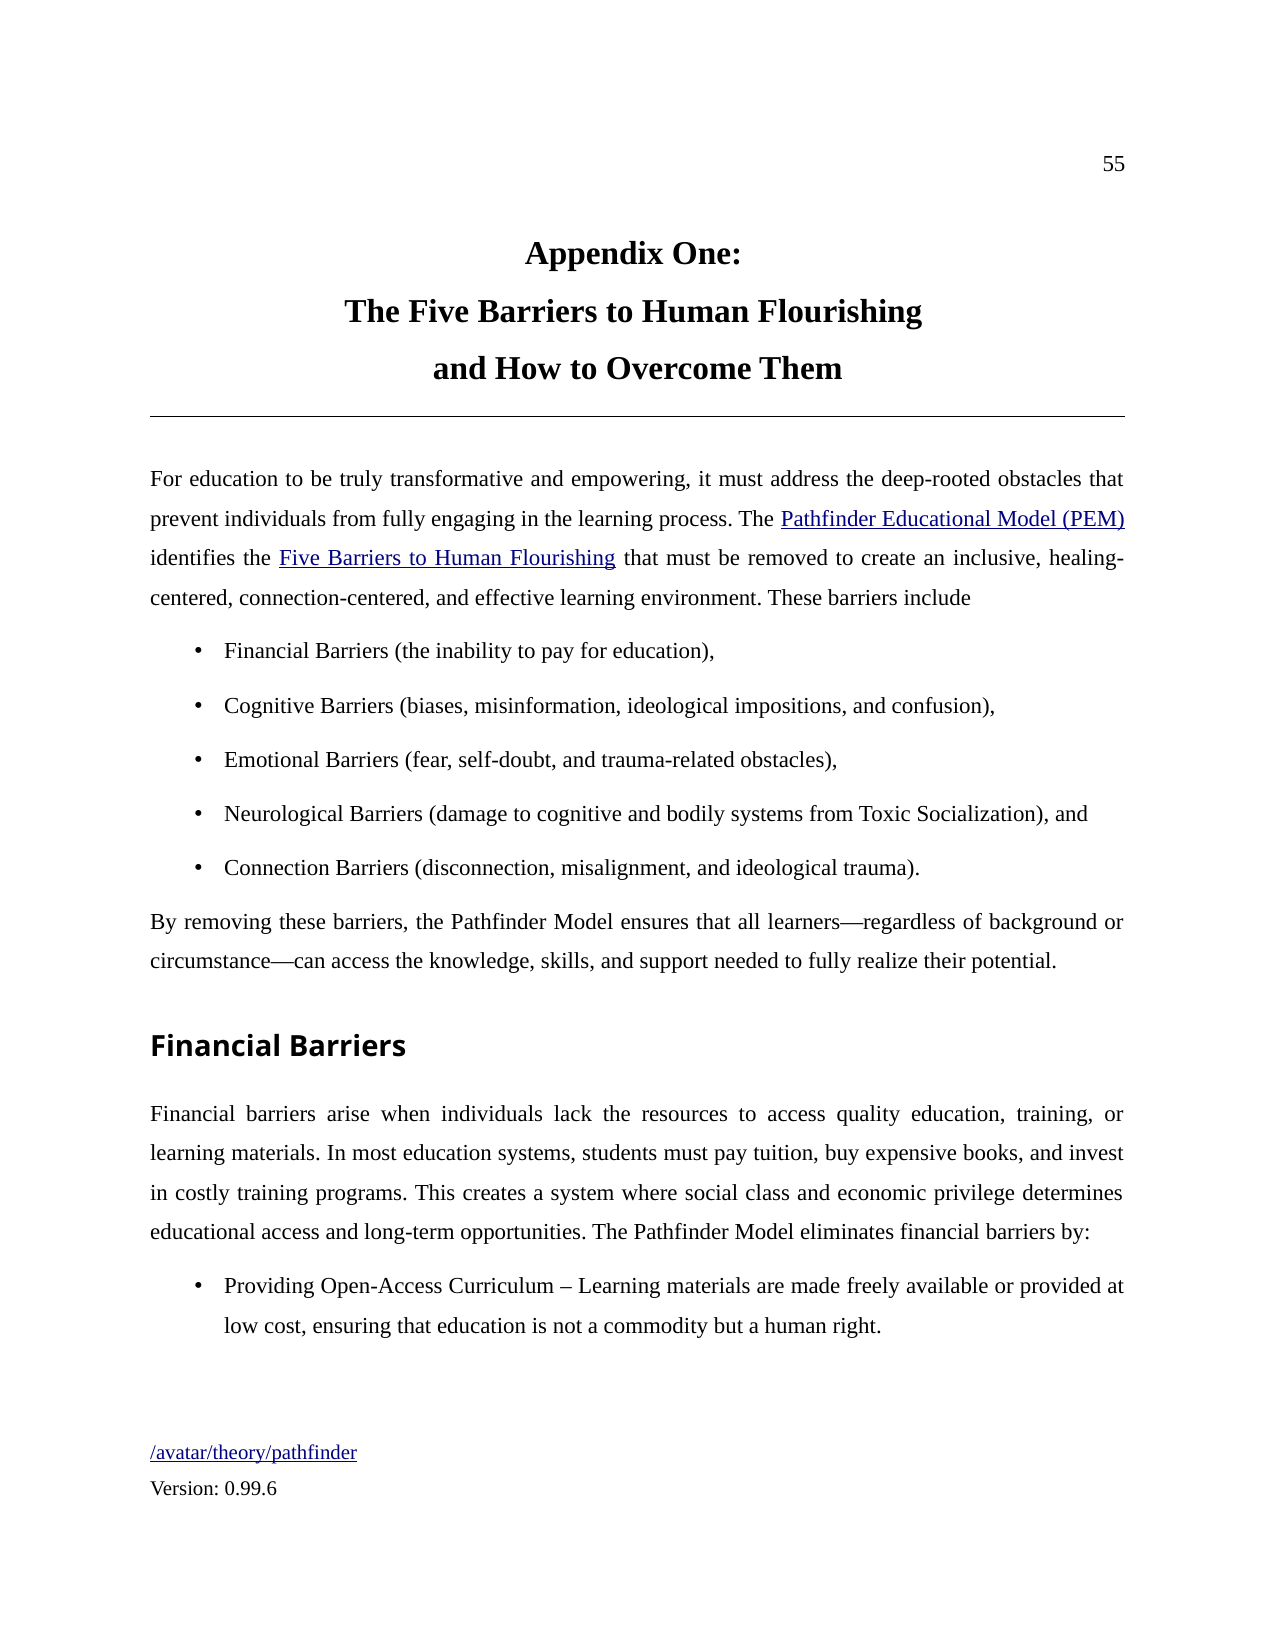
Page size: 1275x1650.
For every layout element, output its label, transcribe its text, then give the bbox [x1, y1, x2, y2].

list Connection Barriers (disconnection, misalignment, and ideological trauma). [194, 854, 1125, 880]
list Cognitive Barriers (biases, misinformation, ideological impositions, and confusion), [194, 692, 1125, 718]
text By removing these barriers, the Pathfinder Model ensures that all learners—regardless of background or circumstance—can access the knowledge, skills, and support needed to fully realize their potential. [150, 908, 1125, 974]
text For education to be truly transformative and empowering, it must address the deep-rooted obstacles that prevent individuals from fully engaging in the learning process. The Pathfinder Educational Model (PEM) identifies the Five Barriers to Human Flourishing that must be removed to create an inclusive, healing-centered, connection-centered, and effective learning environment. These barriers include [150, 465, 1125, 610]
list Emotional Barriers (fear, self-doubt, and trauma-related obstacles), [194, 746, 1125, 772]
text Financial barriers arise when individuals lack the resources to access quality education, training, or learning materials. In most education systems, students must pay tuition, buy expensive books, and invest in costly training programs. This creates a system where social class and economic privilege determines educational access and long-term opportunities. The Pathfinder Model eliminates financial barriers by: [150, 1100, 1125, 1245]
list Providing Open-Access Curriculum – Learning materials are made freely available or provided at low cost, ensuring that education is not a commodity but a human right. [194, 1272, 1125, 1338]
subtitle Appendix One: The Five Barriers to Human Flourishing and How to Overcome Them [150, 231, 1125, 416]
list Neurological Barriers (damage to cognitive and bodily systems from Toxic Socialization), and [194, 800, 1125, 826]
subtitle Financial Barriers [150, 1025, 1125, 1065]
list Financial Barriers (the inability to pay for education), [194, 638, 1125, 664]
